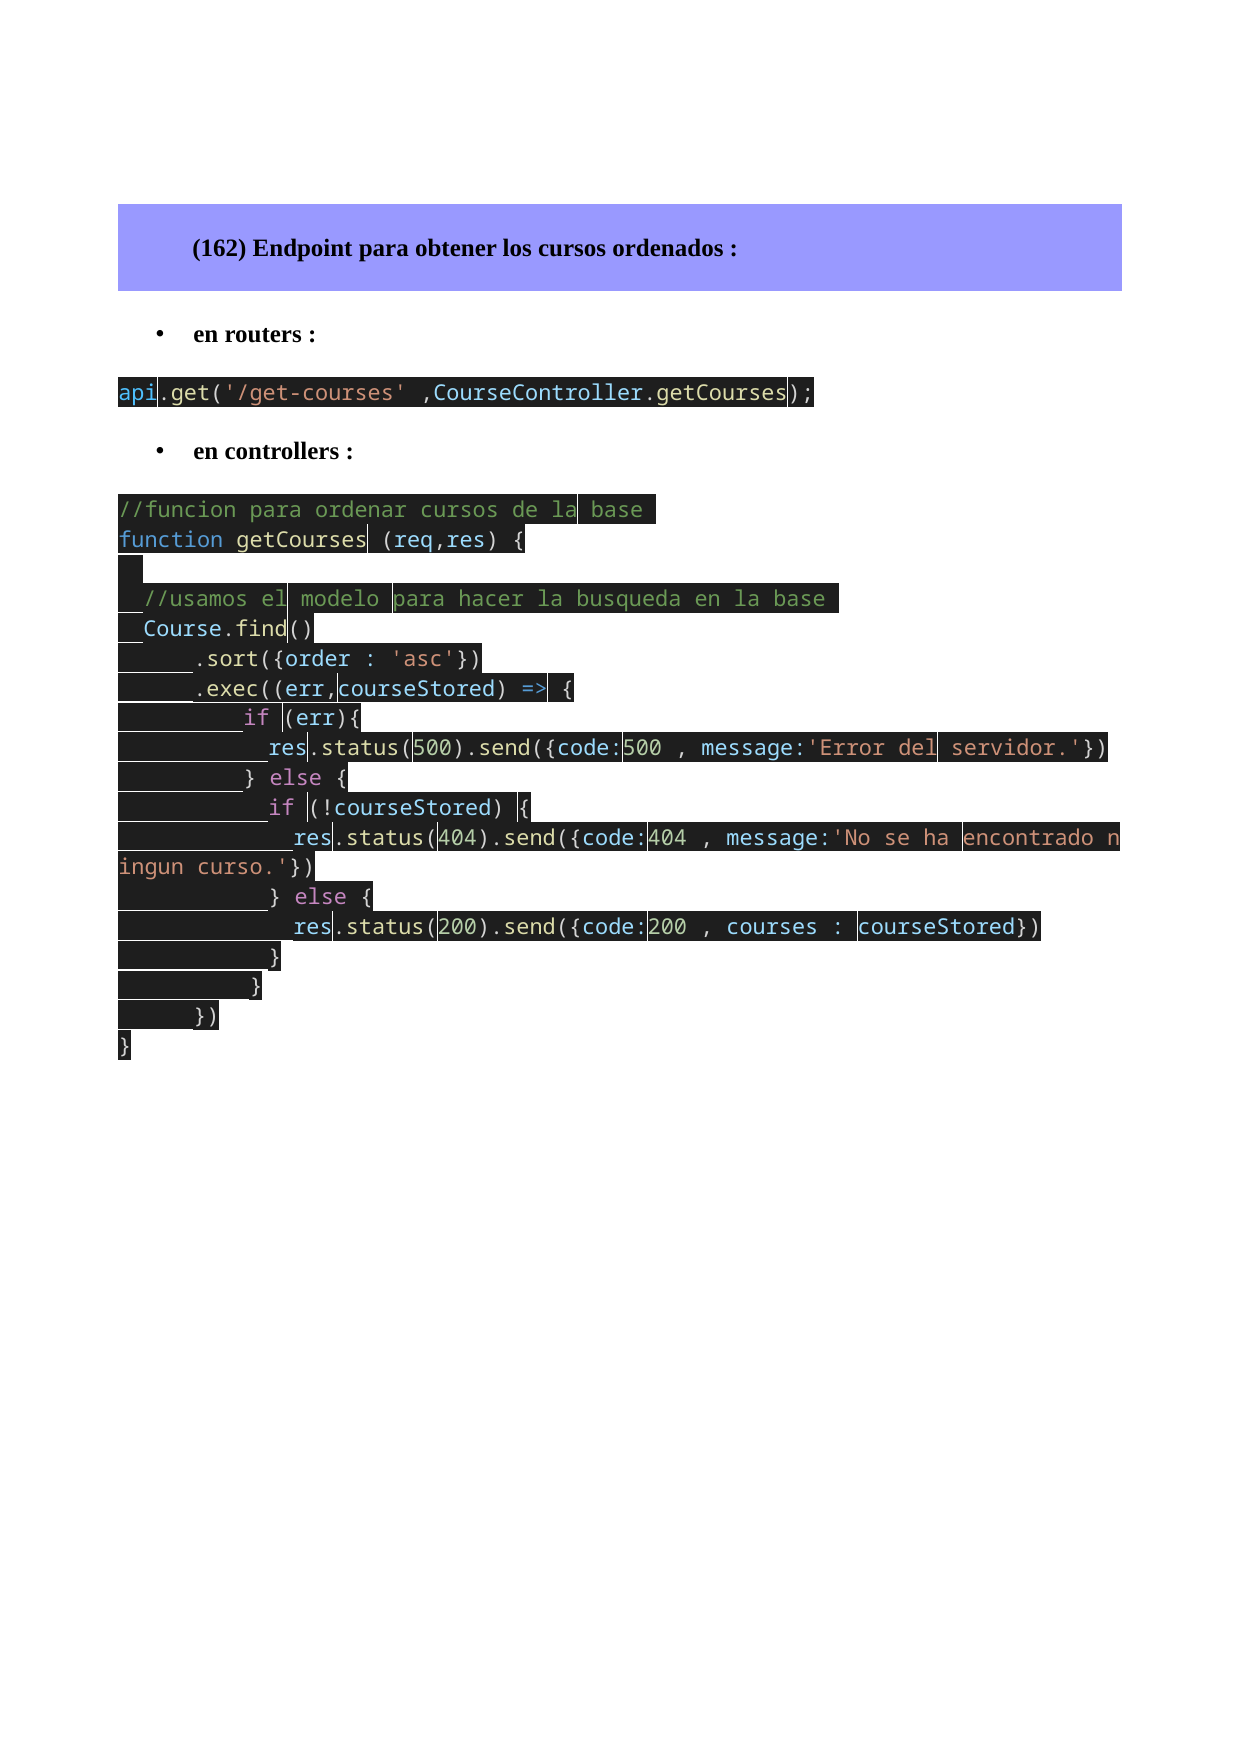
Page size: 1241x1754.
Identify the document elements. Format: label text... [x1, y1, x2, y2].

text Course.find() [118, 613, 1122, 643]
text res.status(500).send({code:500 , message:'Error del servidor.'}) [118, 732, 1122, 762]
text //usamos el modelo para hacer la busqueda en la base [118, 583, 1122, 613]
text .sort({order : 'asc'}) [118, 643, 1122, 673]
text //funcion para ordenar cursos de la base [118, 494, 1122, 524]
text } else { [118, 881, 1122, 911]
text if (err){ [118, 702, 1122, 732]
text res.status(404).send({code:404 , message:'No se ha encontrado ningun curso.'}) [118, 822, 1122, 881]
text } [118, 941, 1122, 971]
text } [118, 971, 1122, 1000]
text (162) Endpoint para obtener los cursos ordenados : [118, 233, 1122, 262]
text res.status(200).send({code:200 , courses : courseStored}) [118, 911, 1122, 941]
text } else { [118, 762, 1122, 792]
list en routers : [156, 319, 1122, 348]
text if (!courseStored) { [118, 792, 1122, 822]
text .exec((err,courseStored) => { [118, 673, 1122, 702]
text api.get('/get-courses' ,CourseController.getCourses); [118, 377, 1122, 407]
text function getCourses (req,res) { [118, 524, 1122, 553]
text } [118, 1030, 1122, 1060]
text }) [118, 1000, 1122, 1030]
list en controllers : [156, 436, 1122, 465]
